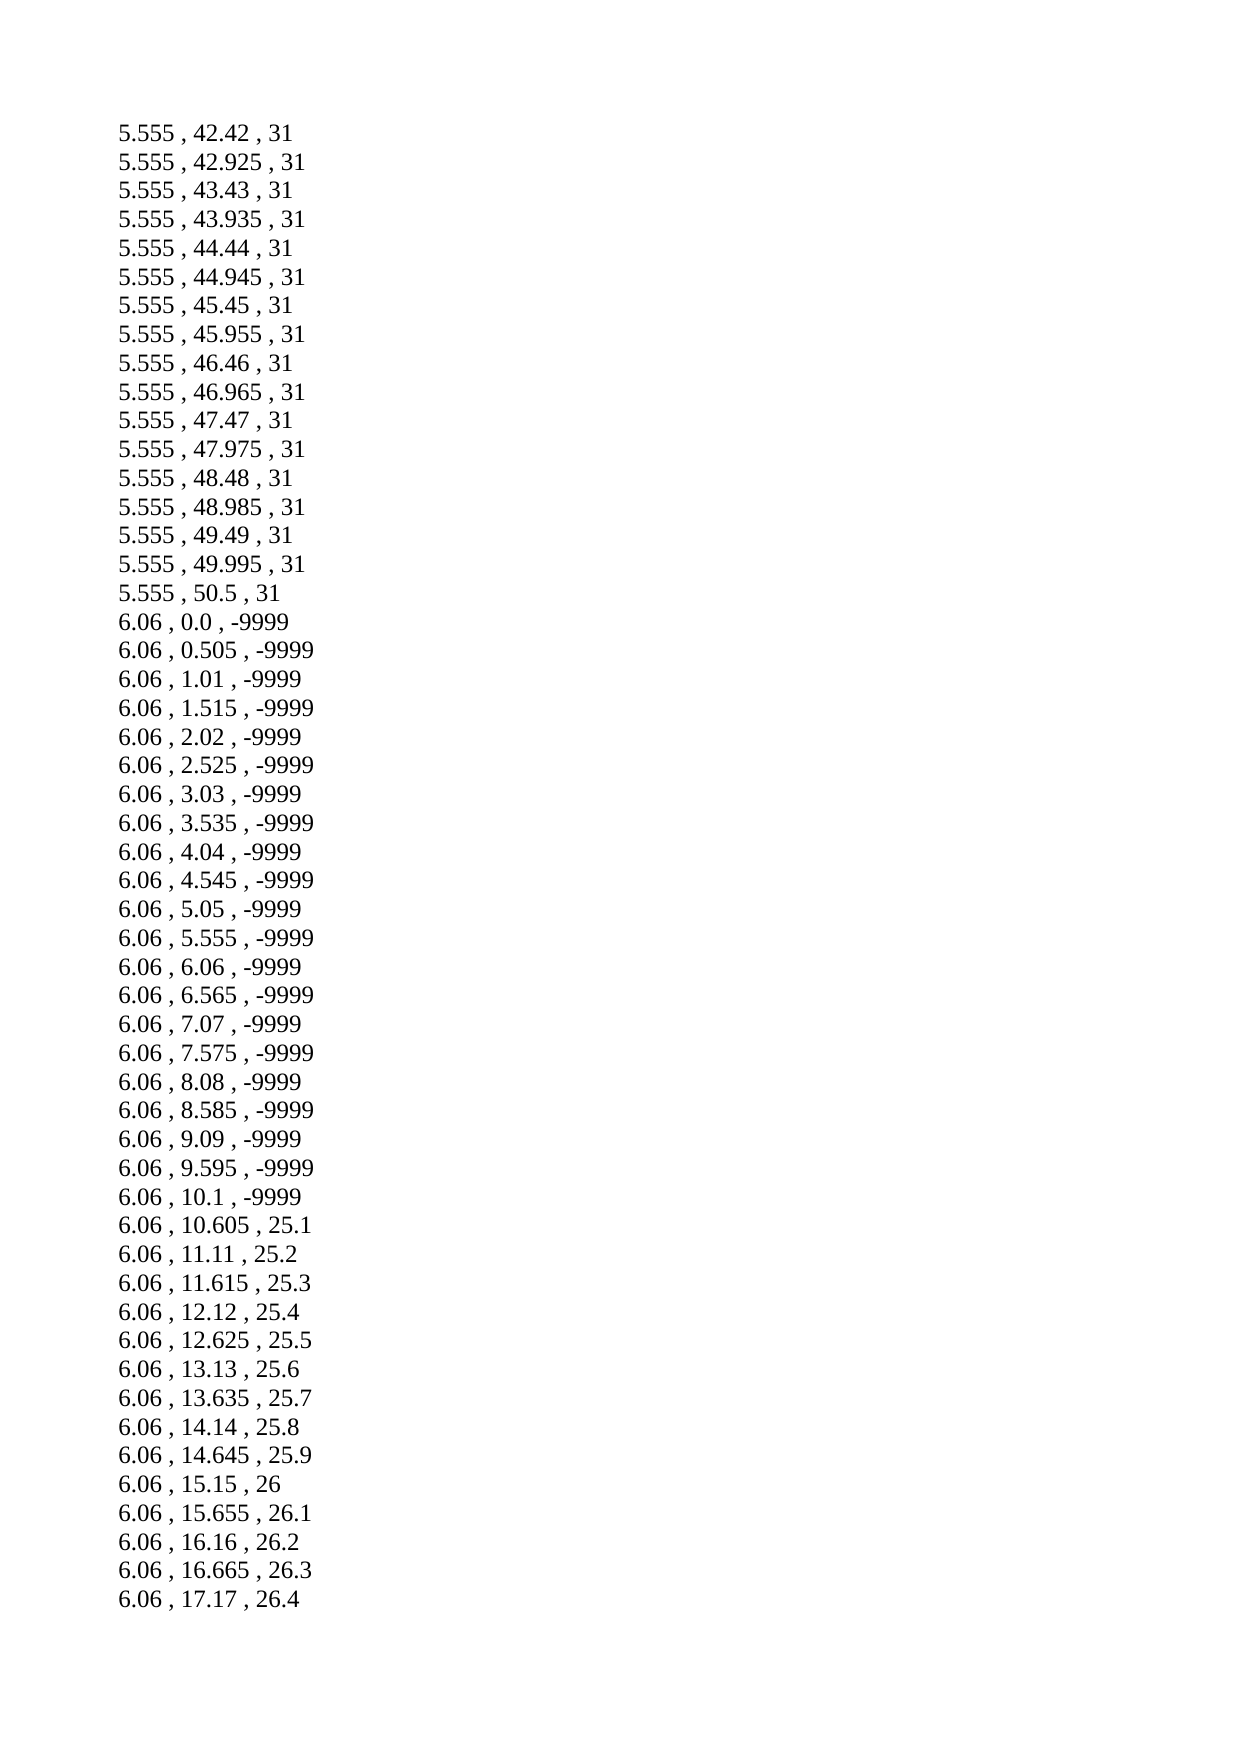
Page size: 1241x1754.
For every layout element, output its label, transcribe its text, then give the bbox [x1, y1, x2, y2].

text 6.06 , 17.17 , 26.4 [118, 1584, 1122, 1613]
text 6.06 , 16.16 , 26.2 [118, 1527, 1122, 1556]
text 5.555 , 50.5 , 31 [118, 578, 1122, 607]
text 5.555 , 48.48 , 31 [118, 463, 1122, 492]
text 6.06 , 2.525 , -9999 [118, 751, 1122, 779]
text 6.06 , 0.505 , -9999 [118, 636, 1122, 664]
text 6.06 , 13.635 , 25.7 [118, 1383, 1122, 1412]
text 5.555 , 46.46 , 31 [118, 348, 1122, 377]
text 6.06 , 16.665 , 26.3 [118, 1556, 1122, 1584]
text 5.555 , 45.955 , 31 [118, 319, 1122, 348]
text 6.06 , 11.11 , 25.2 [118, 1239, 1122, 1268]
text 6.06 , 9.595 , -9999 [118, 1153, 1122, 1182]
text 5.555 , 47.975 , 31 [118, 434, 1122, 463]
text 6.06 , 14.645 , 25.9 [118, 1441, 1122, 1469]
text 5.555 , 46.965 , 31 [118, 377, 1122, 406]
text 6.06 , 13.13 , 25.6 [118, 1354, 1122, 1383]
text 6.06 , 12.12 , 25.4 [118, 1297, 1122, 1326]
text 5.555 , 49.995 , 31 [118, 549, 1122, 578]
text 6.06 , 14.14 , 25.8 [118, 1412, 1122, 1441]
text 5.555 , 44.945 , 31 [118, 262, 1122, 291]
text 6.06 , 7.07 , -9999 [118, 1009, 1122, 1038]
text 6.06 , 11.615 , 25.3 [118, 1268, 1122, 1297]
text 6.06 , 3.03 , -9999 [118, 779, 1122, 808]
text 5.555 , 45.45 , 31 [118, 291, 1122, 319]
text 6.06 , 6.565 , -9999 [118, 981, 1122, 1009]
text 5.555 , 44.44 , 31 [118, 233, 1122, 262]
text 6.06 , 15.15 , 26 [118, 1469, 1122, 1498]
text 6.06 , 9.09 , -9999 [118, 1124, 1122, 1153]
text 6.06 , 4.04 , -9999 [118, 837, 1122, 866]
text 6.06 , 15.655 , 26.1 [118, 1498, 1122, 1527]
text 6.06 , 10.605 , 25.1 [118, 1211, 1122, 1239]
text 5.555 , 42.42 , 31 [118, 118, 1122, 147]
text 6.06 , 2.02 , -9999 [118, 722, 1122, 751]
text 6.06 , 8.08 , -9999 [118, 1067, 1122, 1096]
text 5.555 , 48.985 , 31 [118, 492, 1122, 521]
text 6.06 , 10.1 , -9999 [118, 1182, 1122, 1211]
text 5.555 , 49.49 , 31 [118, 521, 1122, 549]
text 5.555 , 43.43 , 31 [118, 176, 1122, 204]
text 6.06 , 0.0 , -9999 [118, 607, 1122, 636]
text 6.06 , 4.545 , -9999 [118, 866, 1122, 894]
text 6.06 , 1.01 , -9999 [118, 664, 1122, 693]
text 5.555 , 43.935 , 31 [118, 204, 1122, 233]
text 6.06 , 5.05 , -9999 [118, 894, 1122, 923]
text 6.06 , 6.06 , -9999 [118, 952, 1122, 981]
text 6.06 , 12.625 , 25.5 [118, 1326, 1122, 1354]
text 5.555 , 42.925 , 31 [118, 147, 1122, 176]
text 6.06 , 3.535 , -9999 [118, 808, 1122, 837]
text 5.555 , 47.47 , 31 [118, 406, 1122, 434]
text 6.06 , 7.575 , -9999 [118, 1038, 1122, 1067]
text 6.06 , 5.555 , -9999 [118, 923, 1122, 952]
text 6.06 , 8.585 , -9999 [118, 1096, 1122, 1124]
text 6.06 , 1.515 , -9999 [118, 693, 1122, 722]
